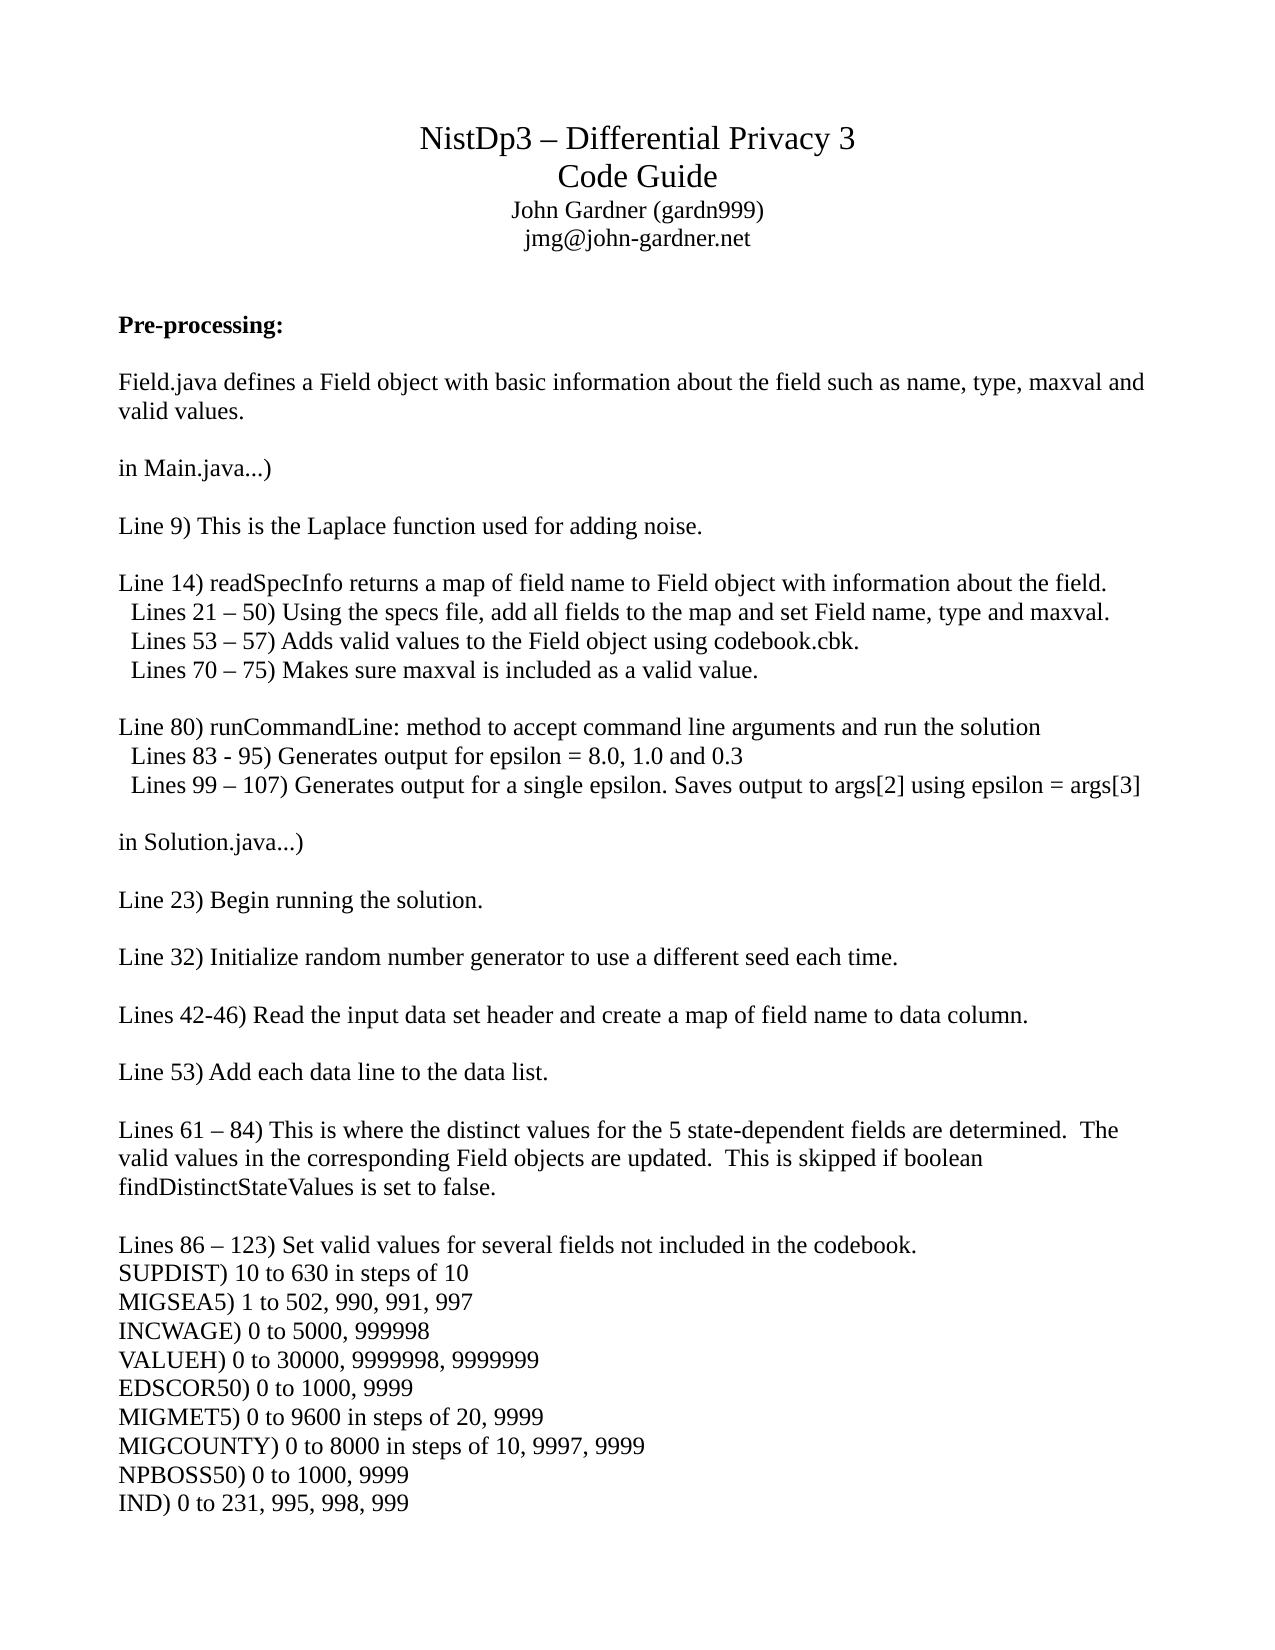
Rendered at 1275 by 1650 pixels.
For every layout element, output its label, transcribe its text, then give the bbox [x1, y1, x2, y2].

text John Gardner (gardn999) [118, 195, 1157, 223]
text Lines 21 – 50) Using the specs file, add all fields to the map and set Field name, type and maxval. [118, 597, 1157, 626]
text INCWAGE) 0 to 5000, 999998 [118, 1316, 1157, 1345]
text IND) 0 to 231, 995, 998, 999 [118, 1488, 1157, 1517]
text EDSCOR50) 0 to 1000, 9999 [118, 1373, 1157, 1402]
text Code Guide [118, 156, 1157, 195]
text Line 9) This is the Laplace function used for adding noise. [118, 511, 1157, 540]
text Lines 53 – 57) Adds valid values to the Field object using codebook.cbk. [118, 626, 1157, 655]
text VALUEH) 0 to 30000, 9999998, 9999999 [118, 1345, 1157, 1373]
text Line 53) Add each data line to the data list. [118, 1057, 1157, 1086]
text Field.java defines a Field object with basic information about the field such as name, type, maxval and valid values. [118, 367, 1157, 425]
text Lines 70 – 75) Makes sure maxval is included as a valid value. [118, 655, 1157, 683]
text Line 32) Initialize random number generator to use a different seed each time. [118, 942, 1157, 971]
text in Main.java...) [118, 453, 1157, 482]
text MIGSEA5) 1 to 502, 990, 991, 997 [118, 1287, 1157, 1316]
text Lines 61 – 84) This is where the distinct values for the 5 state-dependent fields are determined. The valid values in the corresponding Field objects are updated. This is skipped if boolean findDistinctStateValues is set to false. [118, 1115, 1157, 1201]
text SUPDIST) 10 to 630 in steps of 10 [118, 1258, 1157, 1287]
text NistDp3 – Differential Privacy 3 [118, 118, 1157, 156]
text Line 14) readSpecInfo returns a map of field name to Field object with information about the field. [118, 568, 1157, 597]
text MIGMET5) 0 to 9600 in steps of 20, 9999 [118, 1402, 1157, 1431]
text Lines 99 – 107) Generates output for a single epsilon. Saves output to args[2] using epsilon = args[3] [118, 770, 1157, 798]
text Lines 83 - 95) Generates output for epsilon = 8.0, 1.0 and 0.3 [118, 741, 1157, 770]
text Lines 42-46) Read the input data set header and create a map of field name to data column. [118, 1000, 1157, 1028]
text NPBOSS50) 0 to 1000, 9999 [118, 1460, 1157, 1488]
text in Solution.java...) [118, 827, 1157, 856]
text Lines 86 – 123) Set valid values for several fields not included in the codebook. [118, 1230, 1157, 1258]
text jmg@john-gardner.net [118, 223, 1157, 252]
text Pre-processing: [118, 310, 1157, 338]
text Line 80) runCommandLine: method to accept command line arguments and run the solution [118, 712, 1157, 741]
text Line 23) Begin running the solution. [118, 885, 1157, 913]
text MIGCOUNTY) 0 to 8000 in steps of 10, 9997, 9999 [118, 1431, 1157, 1460]
